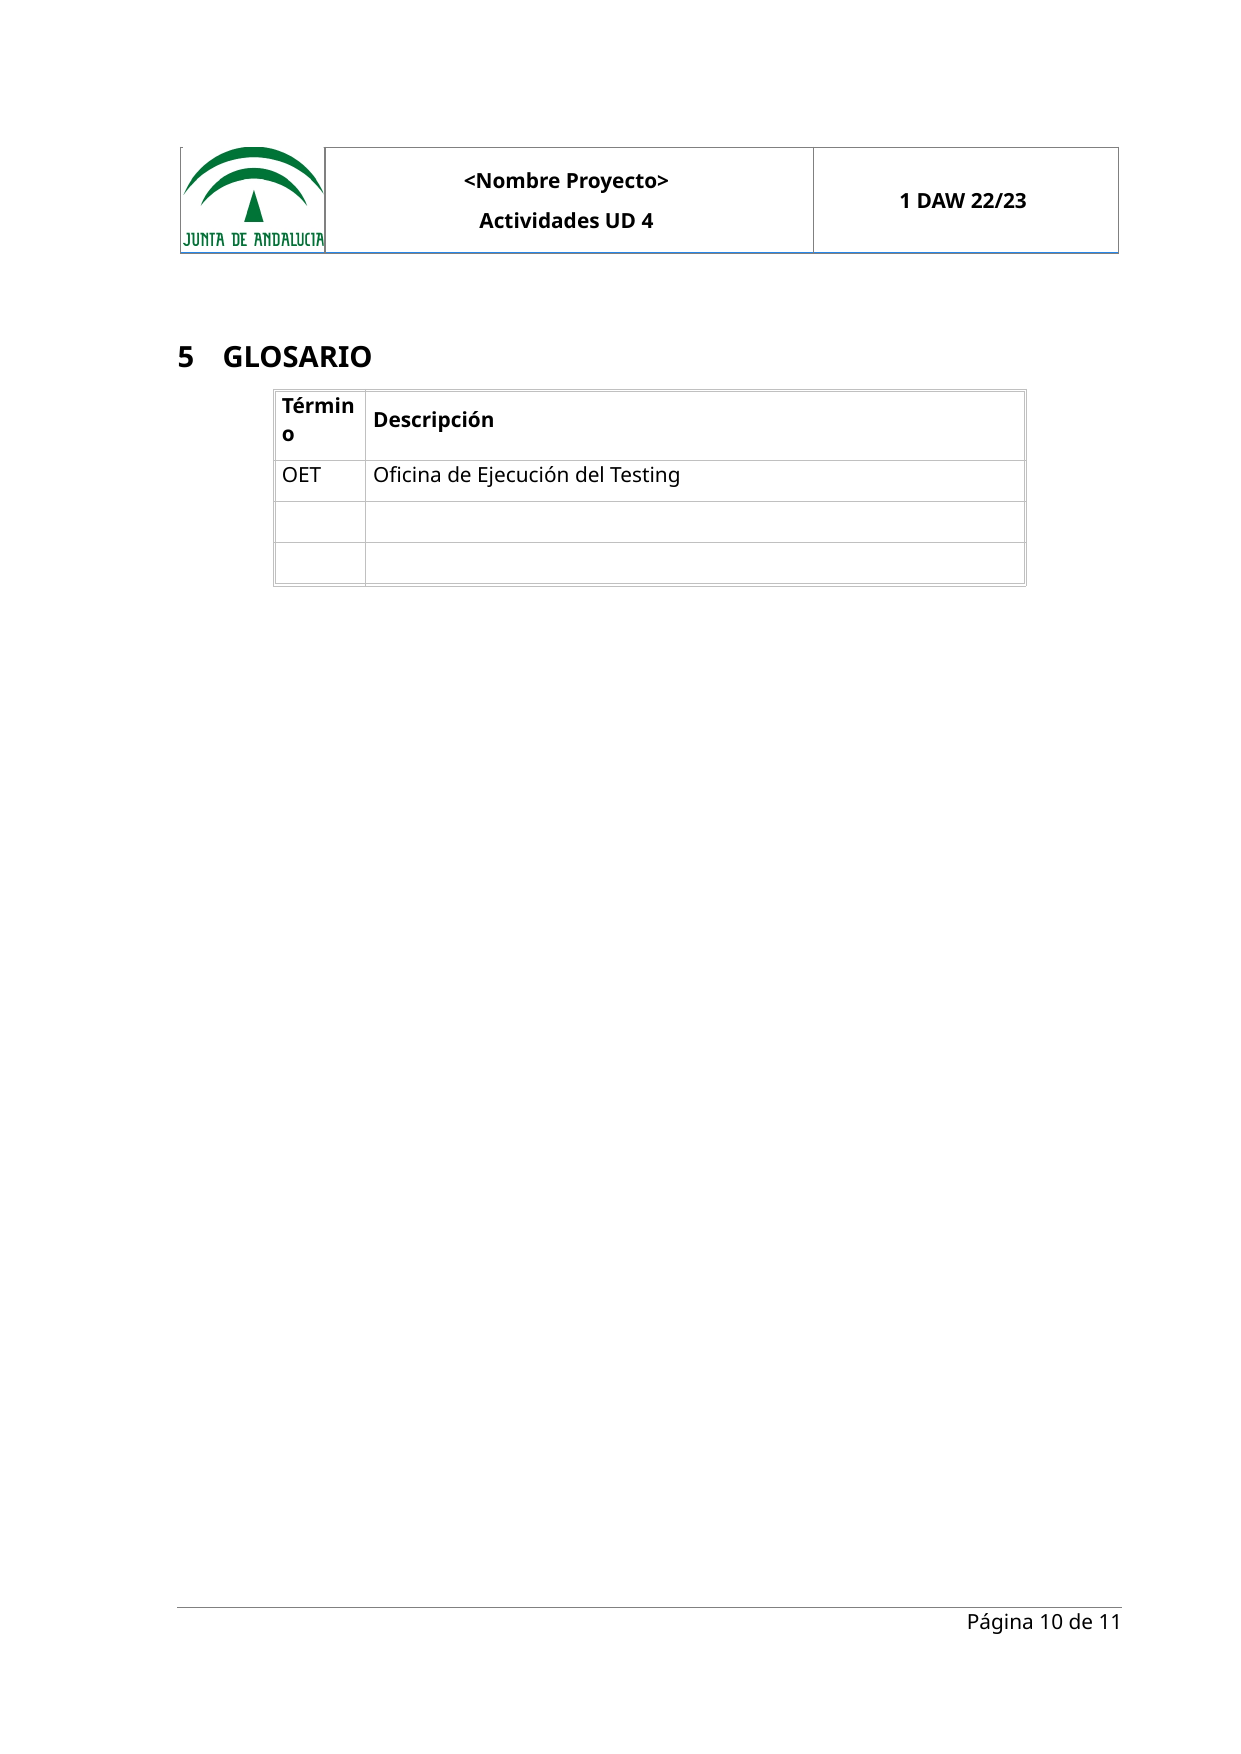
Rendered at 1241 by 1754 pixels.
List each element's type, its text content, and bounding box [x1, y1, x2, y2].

picture [183, 147, 324, 246]
table_cell OET [276, 461, 365, 501]
table_cell [276, 543, 365, 583]
table_cell Oficina de Ejecución del Testing [366, 461, 1024, 501]
table_header Término [276, 392, 365, 459]
table_cell [366, 502, 1024, 542]
table_cell [366, 543, 1024, 583]
table_header Descripción [366, 392, 1024, 459]
subtitle GLOSARIO [177, 336, 1122, 376]
table_cell [276, 502, 365, 542]
